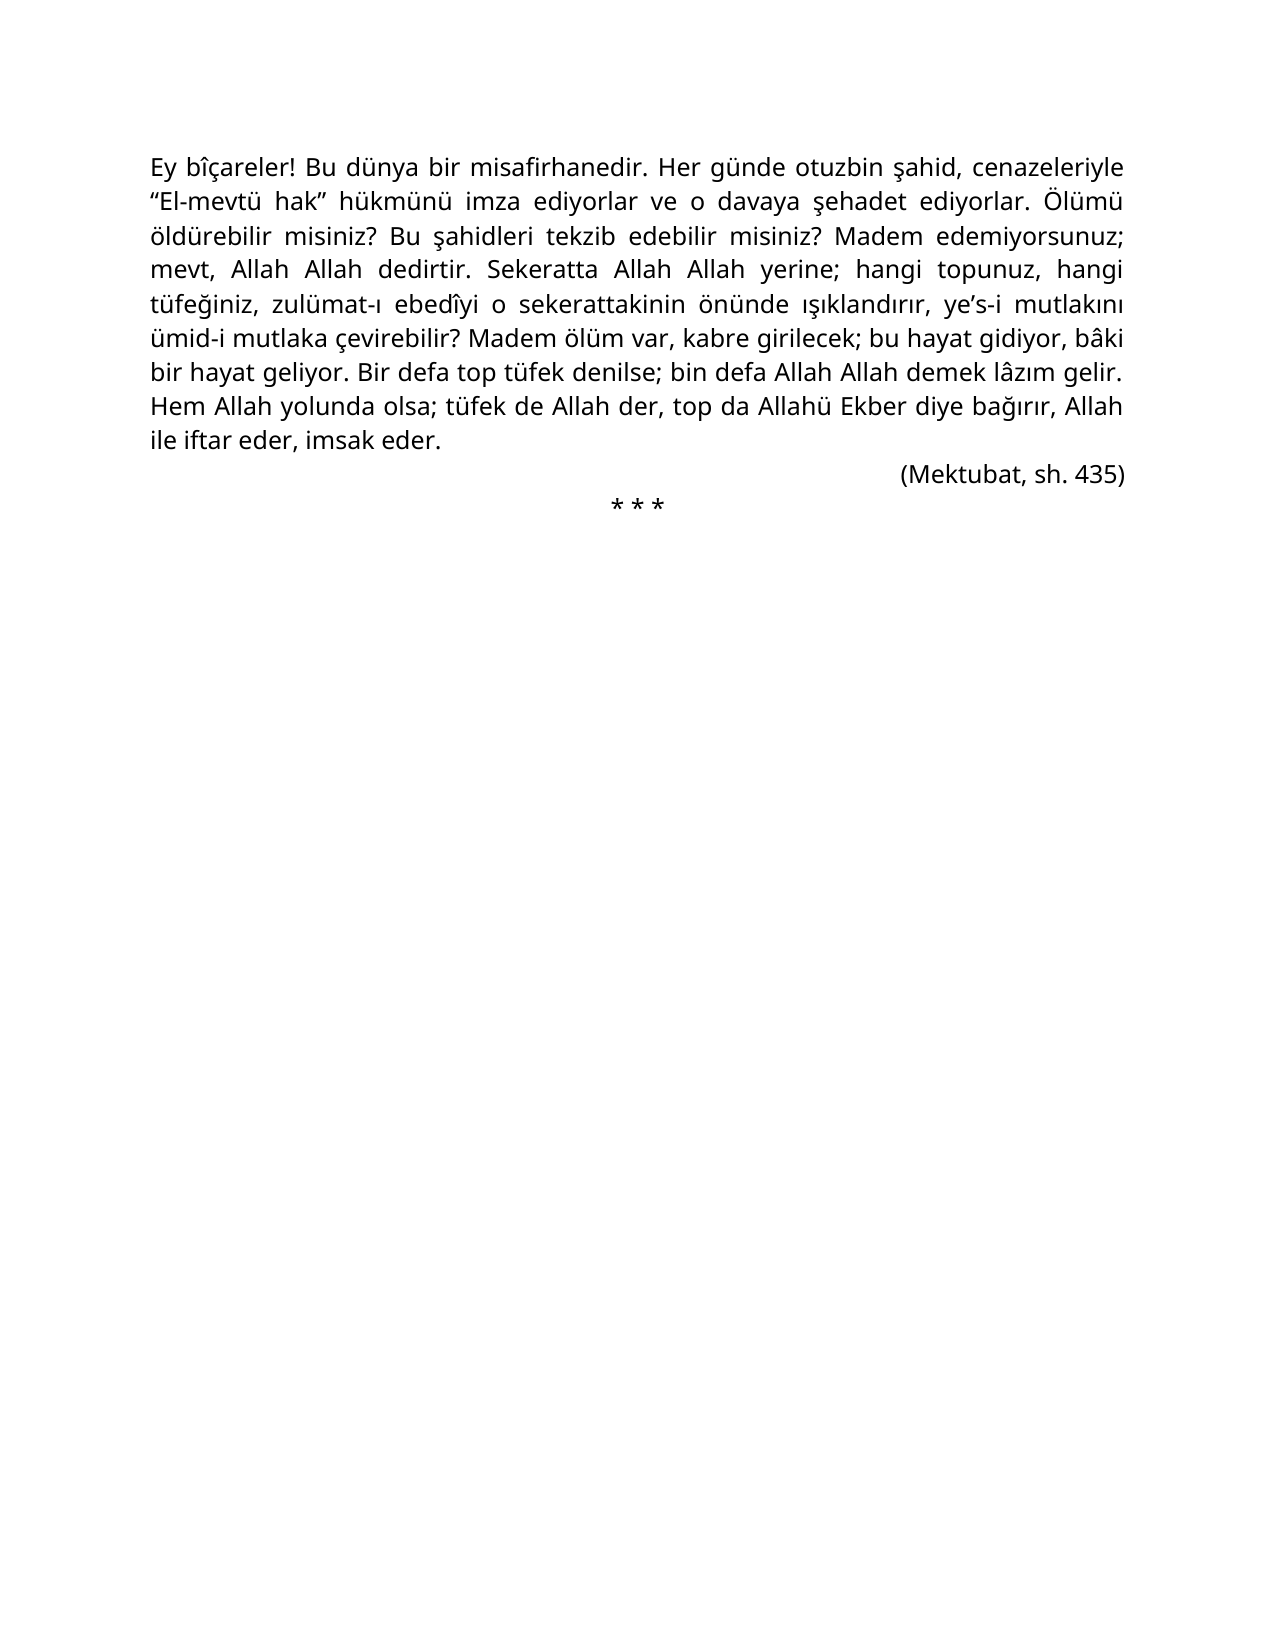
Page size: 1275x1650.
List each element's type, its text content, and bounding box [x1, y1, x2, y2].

text * * * [150, 491, 1125, 525]
text (Mektubat, sh. 435) [150, 457, 1125, 491]
text Ey bîçareler! Bu dünya bir misafirhanedir. Her günde otuzbin şahid, cenazeleriyle “El-mevtü hak” hükmünü imza ediyorlar ve o davaya şehadet ediyorlar. Ölümü öldürebilir misiniz? Bu şahidleri tekzib edebilir misiniz? Madem edemiyorsunuz; mevt, Allah Allah dedirtir. Sekeratta Allah Allah yerine; hangi topunuz, hangi tüfeğiniz, zulümat-ı ebedîyi o sekerattakinin önünde ışıklandırır, ye’s-i mutlakını ümid-i mutlaka çevirebilir? Madem ölüm var, kabre girilecek; bu hayat gidiyor, bâki bir hayat geliyor. Bir defa top tüfek denilse; bin defa Allah Allah demek lâzım gelir. Hem Allah yolunda olsa; tüfek de Allah der, top da Allahü Ekber diye bağırır, Allah ile iftar eder, imsak eder. [150, 150, 1125, 457]
